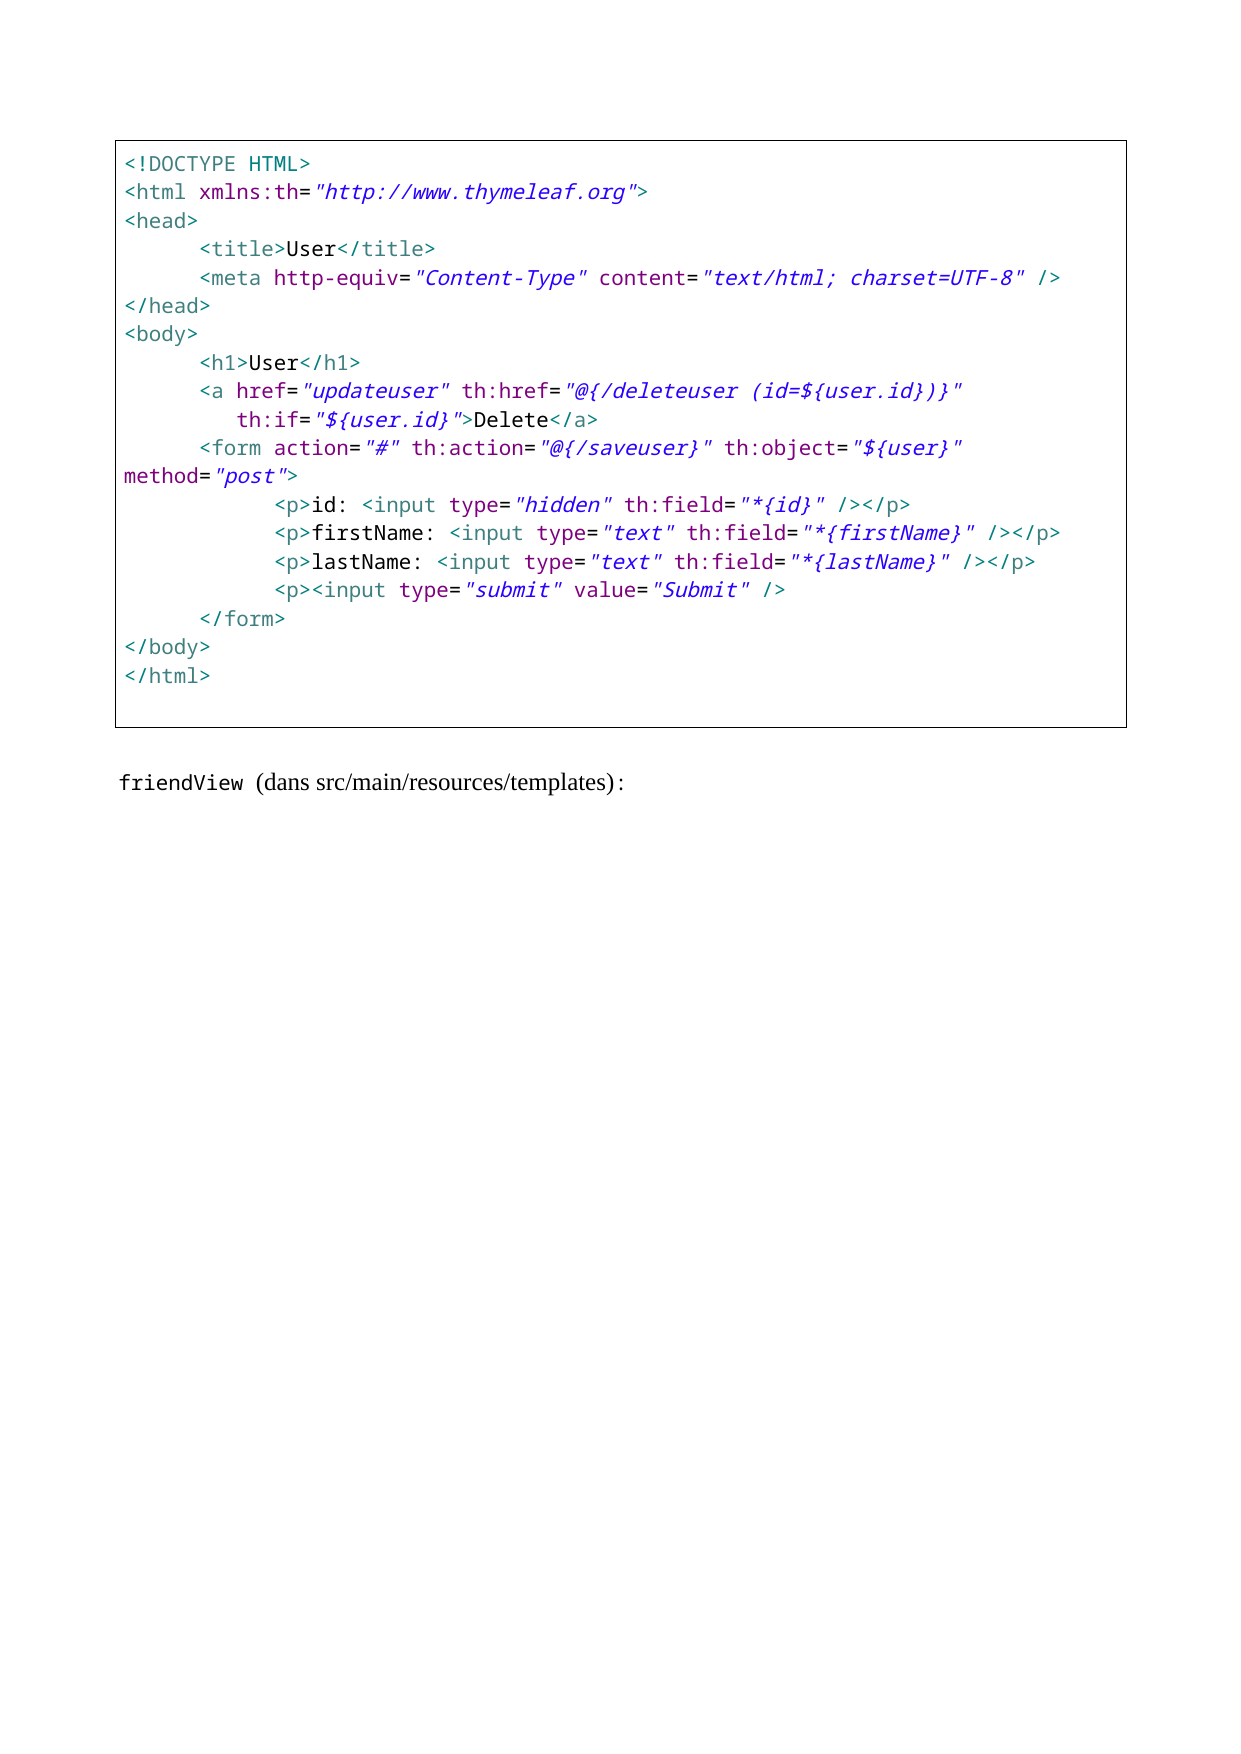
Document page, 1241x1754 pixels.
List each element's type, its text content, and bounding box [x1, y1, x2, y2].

text th:if="${user.id}">Delete</a> [124, 405, 1118, 433]
text </html> [124, 661, 1118, 689]
text </body> [124, 632, 1118, 661]
text friendView (dans src/main/resources/templates): [118, 767, 1122, 797]
text <h1>User</h1> [124, 348, 1118, 376]
text </form> [124, 604, 1118, 632]
text <html xmlns:th="http://www.thymeleaf.org"> [124, 177, 1118, 206]
text <meta http-equiv="Content-Type" content="text/html; charset=UTF-8" /> [124, 263, 1118, 291]
text <form action="#" th:action="@{/saveuser}" th:object="${user}" method="post"> [124, 433, 1118, 490]
text <head> [124, 206, 1118, 234]
text <p>lastName: <input type="text" th:field="*{lastName}" /></p> [124, 547, 1118, 575]
text <p>firstName: <input type="text" th:field="*{firstName}" /></p> [124, 518, 1118, 547]
text <title>User</title> [124, 234, 1118, 263]
text </head> [124, 291, 1118, 319]
text <p>id: <input type="hidden" th:field="*{id}" /></p> [124, 490, 1118, 518]
text <body> [124, 319, 1118, 348]
text <!DOCTYPE HTML> [124, 149, 1118, 177]
text <p><input type="submit" value="Submit" /> [124, 575, 1118, 604]
text <a href="updateuser" th:href="@{/deleteuser (id=${user.id})}" [124, 376, 1118, 405]
